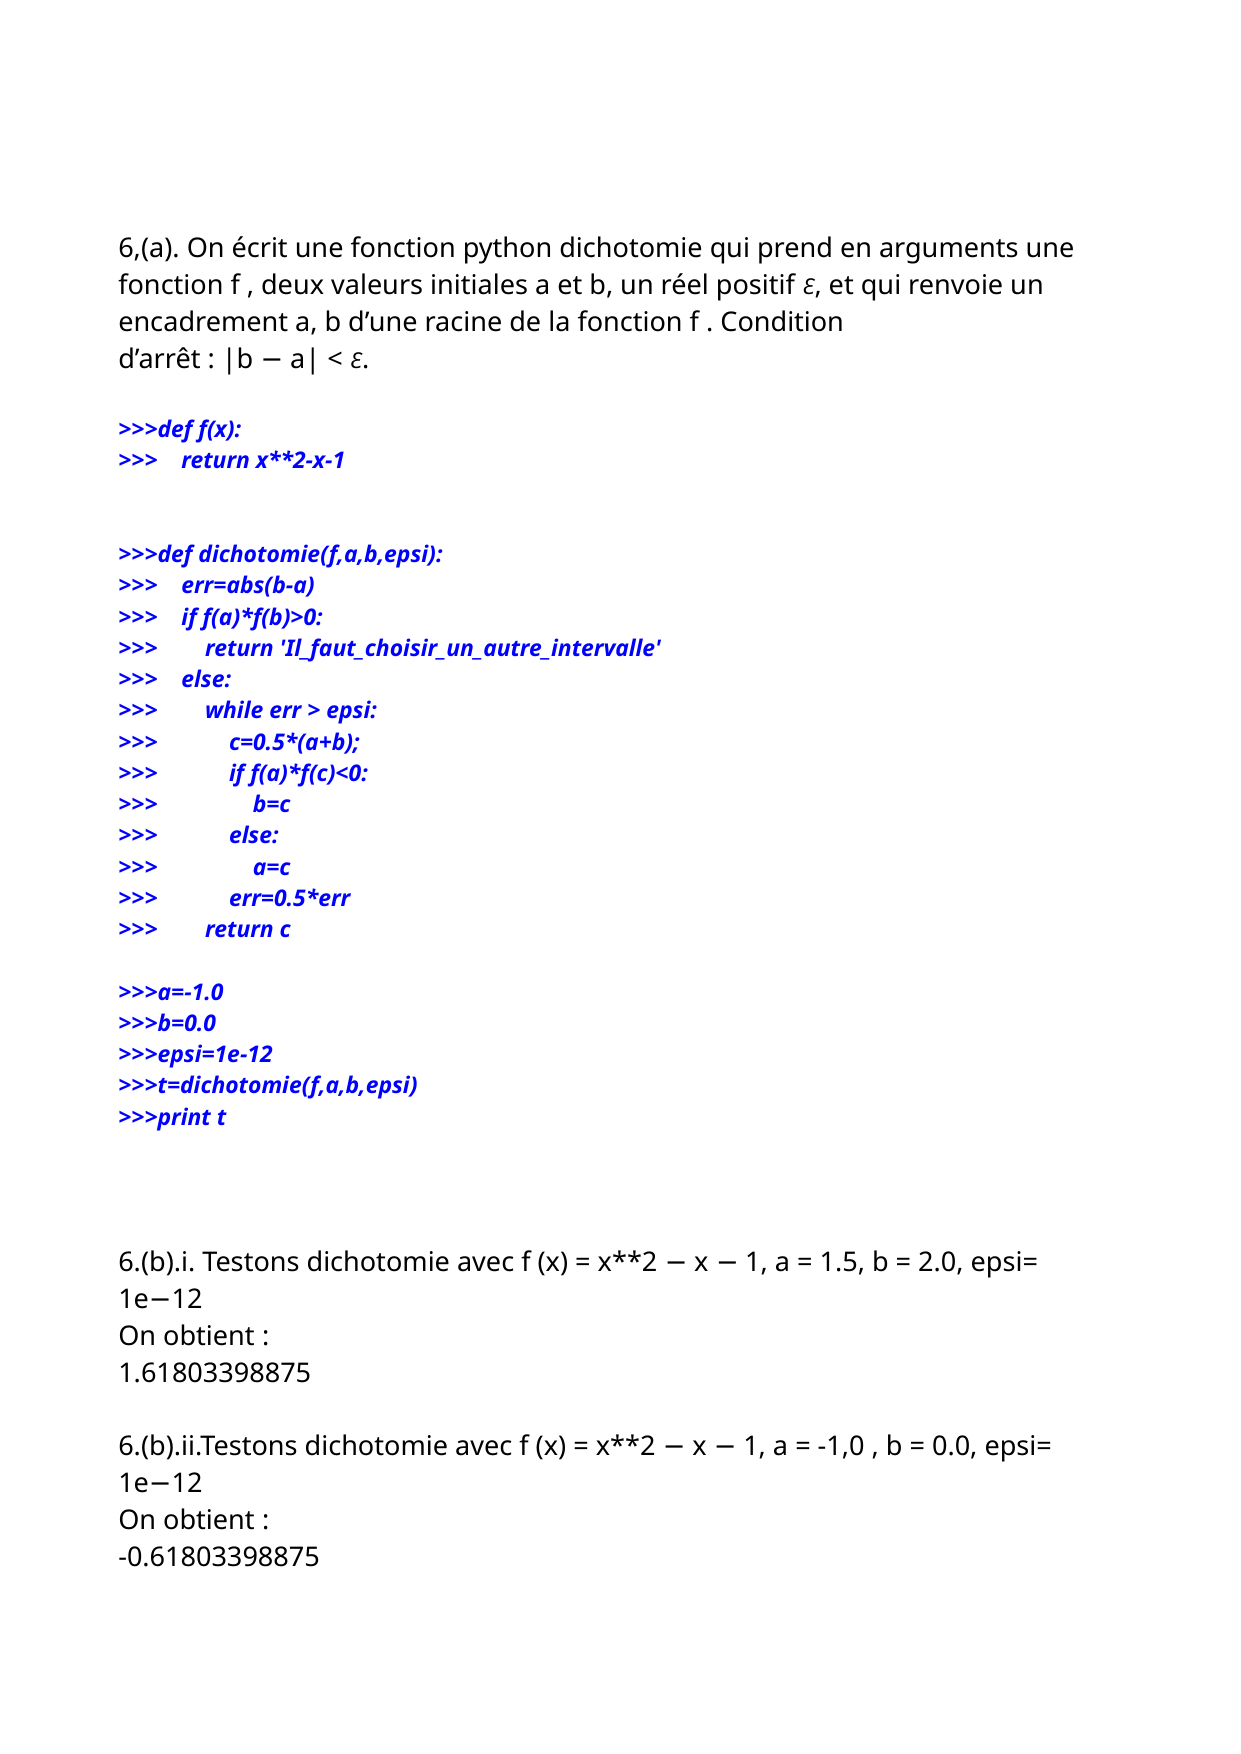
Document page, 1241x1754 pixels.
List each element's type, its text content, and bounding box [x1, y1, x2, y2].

text >>> else: [118, 819, 1122, 851]
text >>> err=abs(b-a) [118, 569, 1122, 601]
text >>> b=c [118, 788, 1122, 819]
text >>> a=c [118, 851, 1122, 882]
text >>> return x**2-x-1 [118, 444, 1122, 476]
text On obtient : [118, 1501, 1122, 1537]
text >>>t=dichotomie(f,a,b,epsi) [118, 1069, 1122, 1101]
text >>> while err > epsi: [118, 694, 1122, 726]
text >>> return 'Il_faut_choisir_un_autre_intervalle' [118, 632, 1122, 663]
text >>>epsi=1e-12 [118, 1038, 1122, 1069]
text >>> err=0.5*err [118, 882, 1122, 913]
text -0.61803398875 [118, 1537, 1122, 1574]
text On obtient : [118, 1316, 1122, 1353]
text 6.(b).i. Testons dichotomie avec f (x) = x**2 − x − 1, a = 1.5, b = 2.0, epsi= 1e−12 [118, 1242, 1122, 1316]
text >>>def dichotomie(f,a,b,epsi): [118, 538, 1122, 569]
text 6.(b).ii.Testons dichotomie avec f (x) = x**2 − x − 1, a = -1,0 , b = 0.0, epsi= 1e−12 [118, 1427, 1122, 1501]
text >>>a=-1.0 [118, 976, 1122, 1007]
text >>>def f(x): [118, 413, 1122, 444]
text 6,(a). On écrit une fonction python dichotomie qui prend en arguments une fonction f , deux valeurs initiales a et b, un réel positif Ԑ, et qui renvoie un encadrement a, b d’une racine de la fonction f . Condition [118, 229, 1122, 339]
text >>>b=0.0 [118, 1007, 1122, 1038]
text >>> c=0.5*(a+b); [118, 726, 1122, 757]
text >>> if f(a)*f(b)>0: [118, 601, 1122, 632]
text >>> return c [118, 913, 1122, 944]
text >>>print t [118, 1101, 1122, 1132]
text >>> if f(a)*f(c)<0: [118, 757, 1122, 788]
text >>> else: [118, 663, 1122, 694]
text d’arrêt : |b − a| < Ԑ. [118, 339, 1122, 376]
text 1.61803398875 [118, 1353, 1122, 1390]
